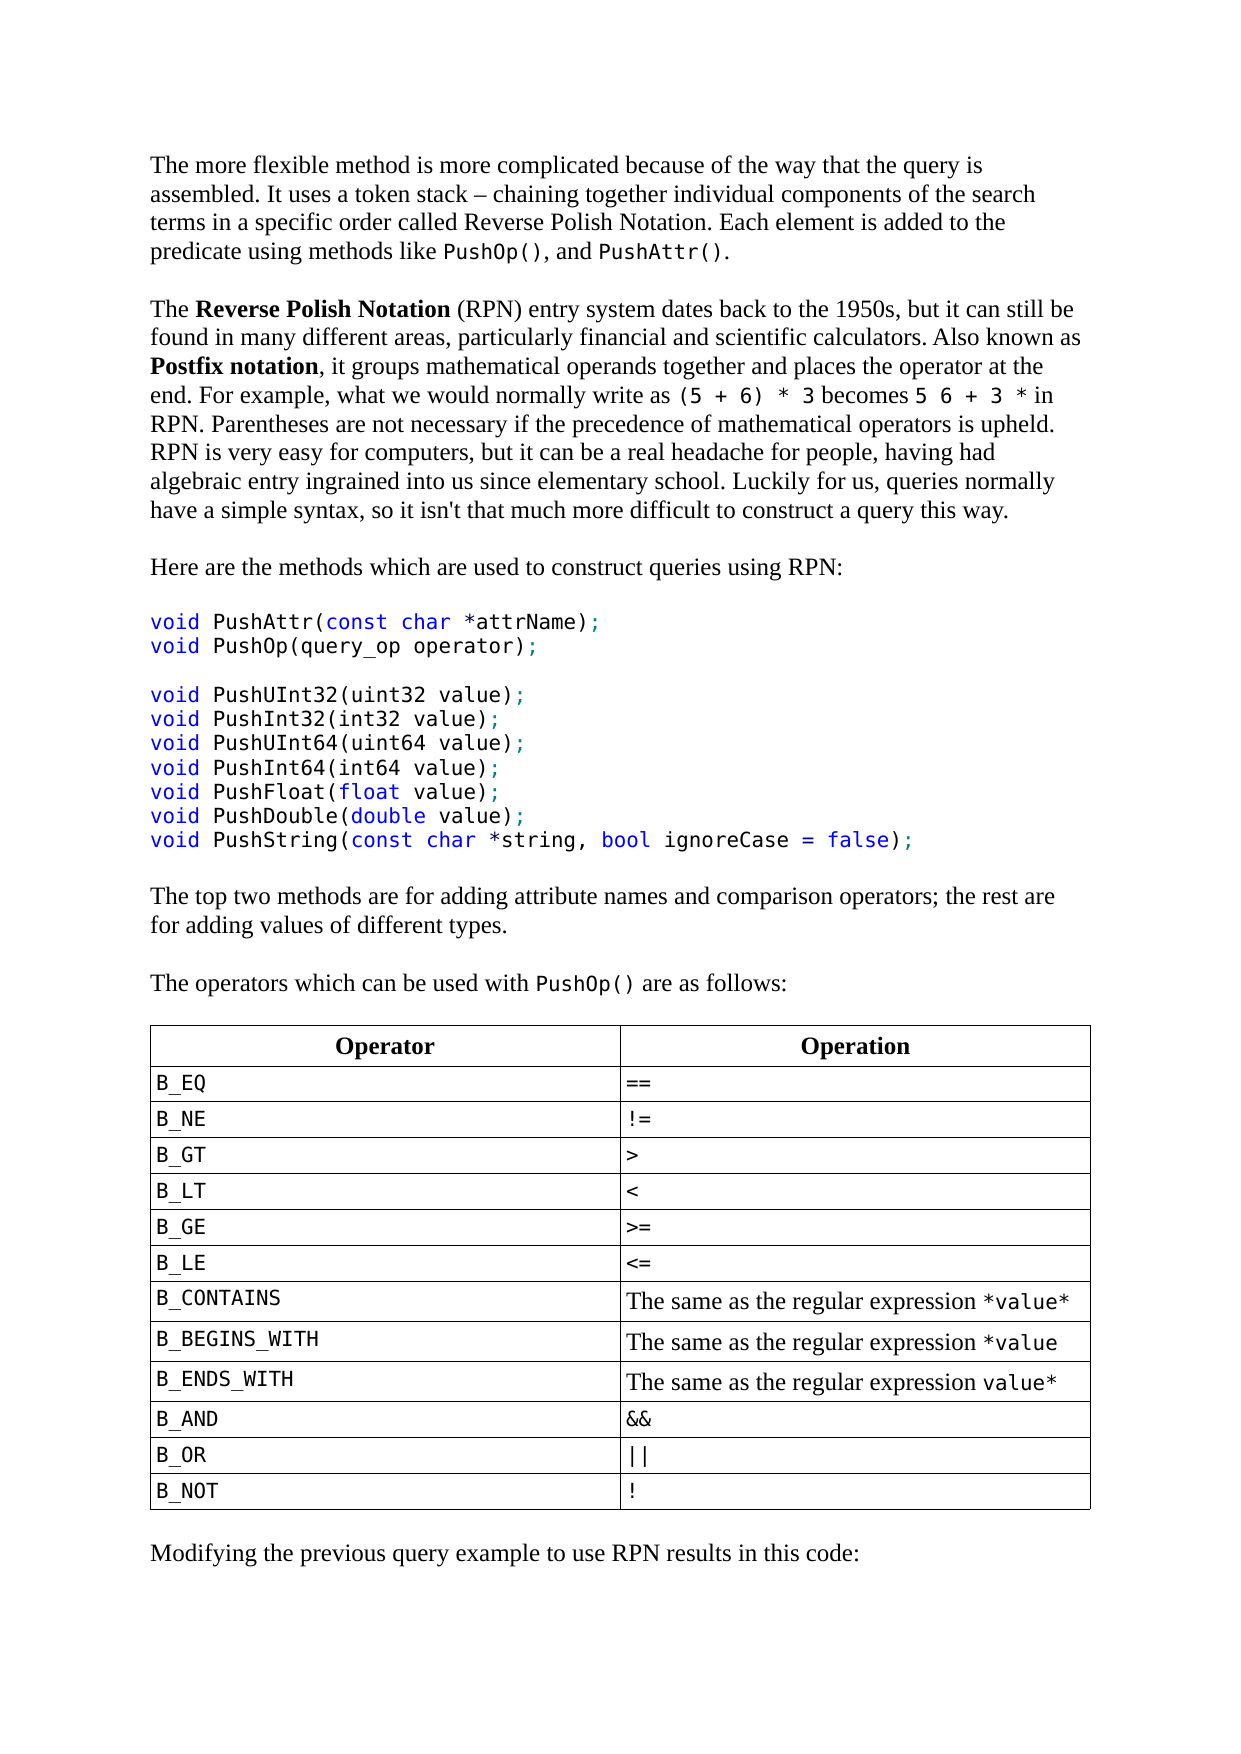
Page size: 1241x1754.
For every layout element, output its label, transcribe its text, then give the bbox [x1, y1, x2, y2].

text void PushInt32(int32 value); [150, 707, 1090, 731]
table_cell B_EQ [151, 1067, 620, 1101]
table_cell == [621, 1067, 1090, 1101]
table_cell > [621, 1138, 1090, 1173]
table_cell B_NOT [151, 1474, 620, 1509]
table_cell B_LT [151, 1174, 620, 1209]
table_cell The same as the regular expression value* [621, 1362, 1090, 1401]
table_cell B_GT [151, 1138, 620, 1173]
text The top two methods are for adding attribute names and comparison operators; the rest are for adding values of different types. [150, 881, 1090, 939]
text The Reverse Polish Notation (RPN) entry system dates back to the 1950s, but it can still be found in many different areas, particularly financial and scientific calculators. Also known as Postfix notation, it groups mathematical operands together and places the operator at the end. For example, what we would normally write as (5 + 6) * 3 becomes 5 6 + 3 * in RPN. Parentheses are not necessary if the precedence of mathematical operators is upheld. RPN is very easy for computers, but it can be a real headache for people, having had algebraic entry ingrained into us since elementary school. Luckily for us, queries normally have a simple syntax, so it isn't that much more difficult to construct a query this way. [150, 294, 1090, 524]
table_cell || [621, 1438, 1090, 1473]
text void PushInt64(int64 value); [150, 756, 1090, 780]
table_cell != [621, 1102, 1090, 1137]
text Here are the methods which are used to construct queries using RPN: [150, 552, 1090, 581]
table_cell && [621, 1402, 1090, 1437]
table_cell The same as the regular expression *value* [621, 1282, 1090, 1321]
table_cell B_LE [151, 1246, 620, 1281]
table_cell ! [621, 1474, 1090, 1509]
table_cell B_ENDS_WITH [151, 1362, 620, 1401]
table_cell B_CONTAINS [151, 1282, 620, 1321]
table_cell B_OR [151, 1438, 620, 1473]
table_cell B_AND [151, 1402, 620, 1437]
text The operators which can be used with PushOp() are as follows: [150, 968, 1090, 996]
table_cell >= [621, 1210, 1090, 1245]
text The more flexible method is more complicated because of the way that the query is assembled. It uses a token stack – chaining together individual components of the search terms in a specific order called Reverse Polish Notation. Each element is added to the predicate using methods like PushOp(), and PushAttr(). [150, 150, 1090, 265]
text void PushAttr(const char *attrName); [150, 610, 1090, 634]
text void PushFloat(float value); [150, 780, 1090, 804]
table_cell <= [621, 1246, 1090, 1281]
text void PushOp(query_op operator); [150, 634, 1090, 658]
text void PushString(const char *string, bool ignoreCase = false); [150, 828, 1090, 853]
text Modifying the previous query example to use RPN results in this code: [150, 1538, 1090, 1567]
table_cell B_BEGINS_WITH [151, 1322, 620, 1361]
table_cell B_NE [151, 1102, 620, 1137]
text void PushUInt64(uint64 value); [150, 731, 1090, 756]
table_header Operation [621, 1026, 1090, 1066]
text void PushDouble(double value); [150, 804, 1090, 828]
table_cell B_GE [151, 1210, 620, 1245]
table_cell < [621, 1174, 1090, 1209]
table_cell The same as the regular expression *value [621, 1322, 1090, 1361]
table_header Operator [151, 1026, 620, 1066]
text void PushUInt32(uint32 value); [150, 683, 1090, 707]
